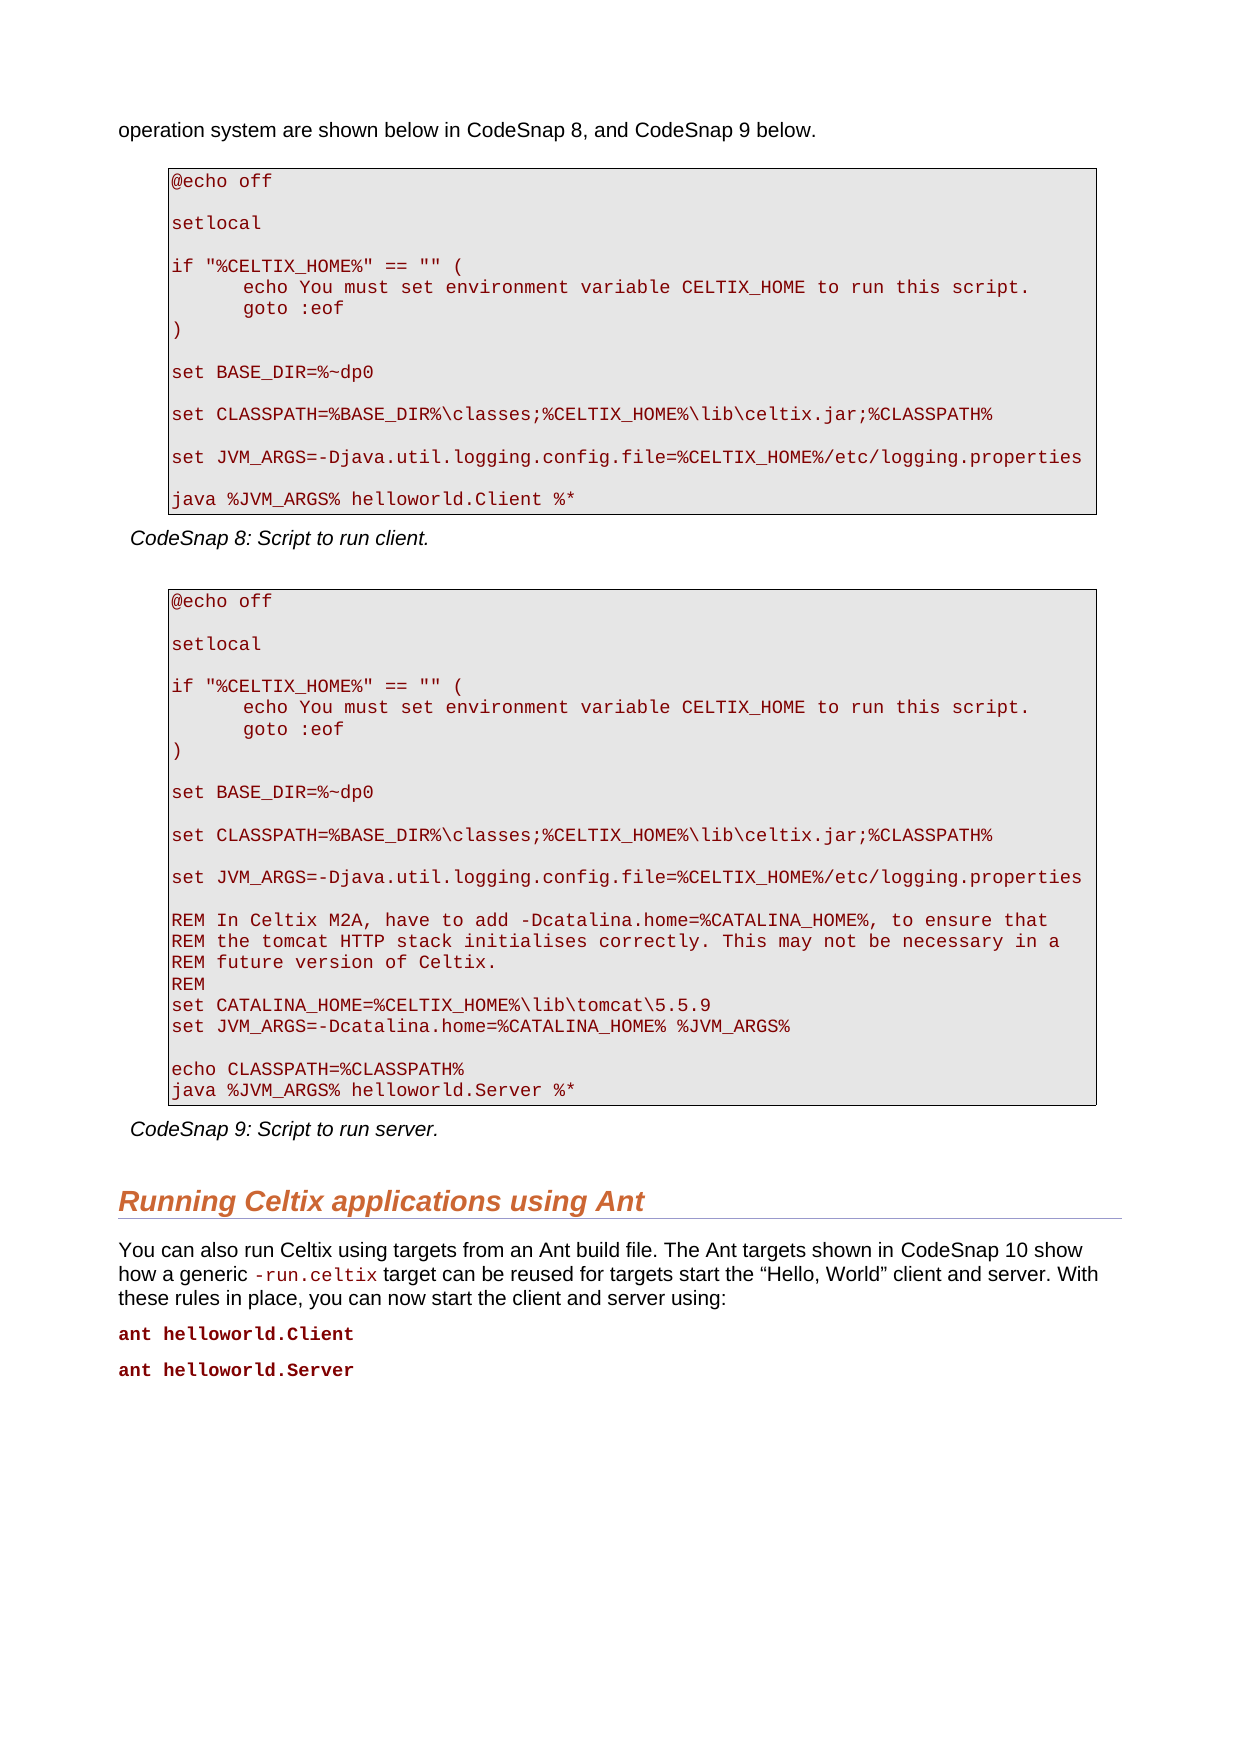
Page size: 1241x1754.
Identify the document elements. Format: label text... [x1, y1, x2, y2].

text echo CLASSPATH=%CLASSPATH% [169, 1056, 1096, 1078]
text setlocal [169, 211, 1096, 232]
text CodeSnap 8: Script to run client. [130, 527, 1134, 550]
text echo You must set environment variable CELTIX_HOME to run this script. [169, 274, 1096, 296]
text set CATALINA_HOME=%CELTIX_HOME%\lib\tomcat\5.5.9 [169, 993, 1096, 1014]
text REM the tomcat HTTP stack initialises correctly. This may not be necessary in a [169, 929, 1096, 950]
text ant helloworld.Server [118, 1361, 1122, 1382]
subtitle Running Celtix applications using Ant [118, 1185, 1122, 1218]
text java %JVM_ARGS% helloworld.Client %* [169, 487, 1096, 514]
text REM future version of Celtix. [169, 950, 1096, 971]
text @echo off [169, 590, 1096, 610]
text echo You must set environment variable CELTIX_HOME to run this script. [169, 695, 1096, 716]
text CodeSnap 9: Script to run server. [130, 1118, 1134, 1141]
text if "%CELTIX_HOME%" == "" ( [169, 253, 1096, 274]
text REM [169, 971, 1096, 993]
text set BASE_DIR=%~dp0 [169, 780, 1096, 801]
text set JVM_ARGS=-Dcatalina.home=%CATALINA_HOME% %JVM_ARGS% [169, 1014, 1096, 1035]
text ant helloworld.Client [118, 1325, 1122, 1346]
text set JVM_ARGS=-Djava.util.logging.config.file=%CELTIX_HOME%/etc/logging.properties [169, 444, 1096, 466]
text set CLASSPATH=%BASE_DIR%\classes;%CELTIX_HOME%\lib\celtix.jar;%CLASSPATH% [169, 402, 1096, 423]
text if "%CELTIX_HOME%" == "" ( [169, 674, 1096, 695]
text goto :eof [169, 716, 1096, 738]
text ) [169, 738, 1096, 759]
text goto :eof [169, 296, 1096, 317]
text @echo off [169, 169, 1096, 189]
text You can also run Celtix using targets from an Ant build file. The Ant targets shown in CodeSnap 10 show how a generic -run.celtix target can be reused for targets start the “Hello, World” client and server. With these rules in place, you can now start the client and server using: [118, 1239, 1122, 1310]
text java %JVM_ARGS% helloworld.Server %* [169, 1078, 1096, 1105]
text set JVM_ARGS=-Djava.util.logging.config.file=%CELTIX_HOME%/etc/logging.properties [169, 865, 1096, 886]
text setlocal [169, 631, 1096, 653]
text ) [169, 317, 1096, 338]
text set CLASSPATH=%BASE_DIR%\classes;%CELTIX_HOME%\lib\celtix.jar;%CLASSPATH% [169, 823, 1096, 844]
text set BASE_DIR=%~dp0 [169, 359, 1096, 381]
text operation system are shown below in CodeSnap 8, and CodeSnap 9 below. [118, 118, 1122, 141]
text REM In Celtix M2A, have to add -Dcatalina.home=%CATALINA_HOME%, to ensure that [169, 908, 1096, 929]
